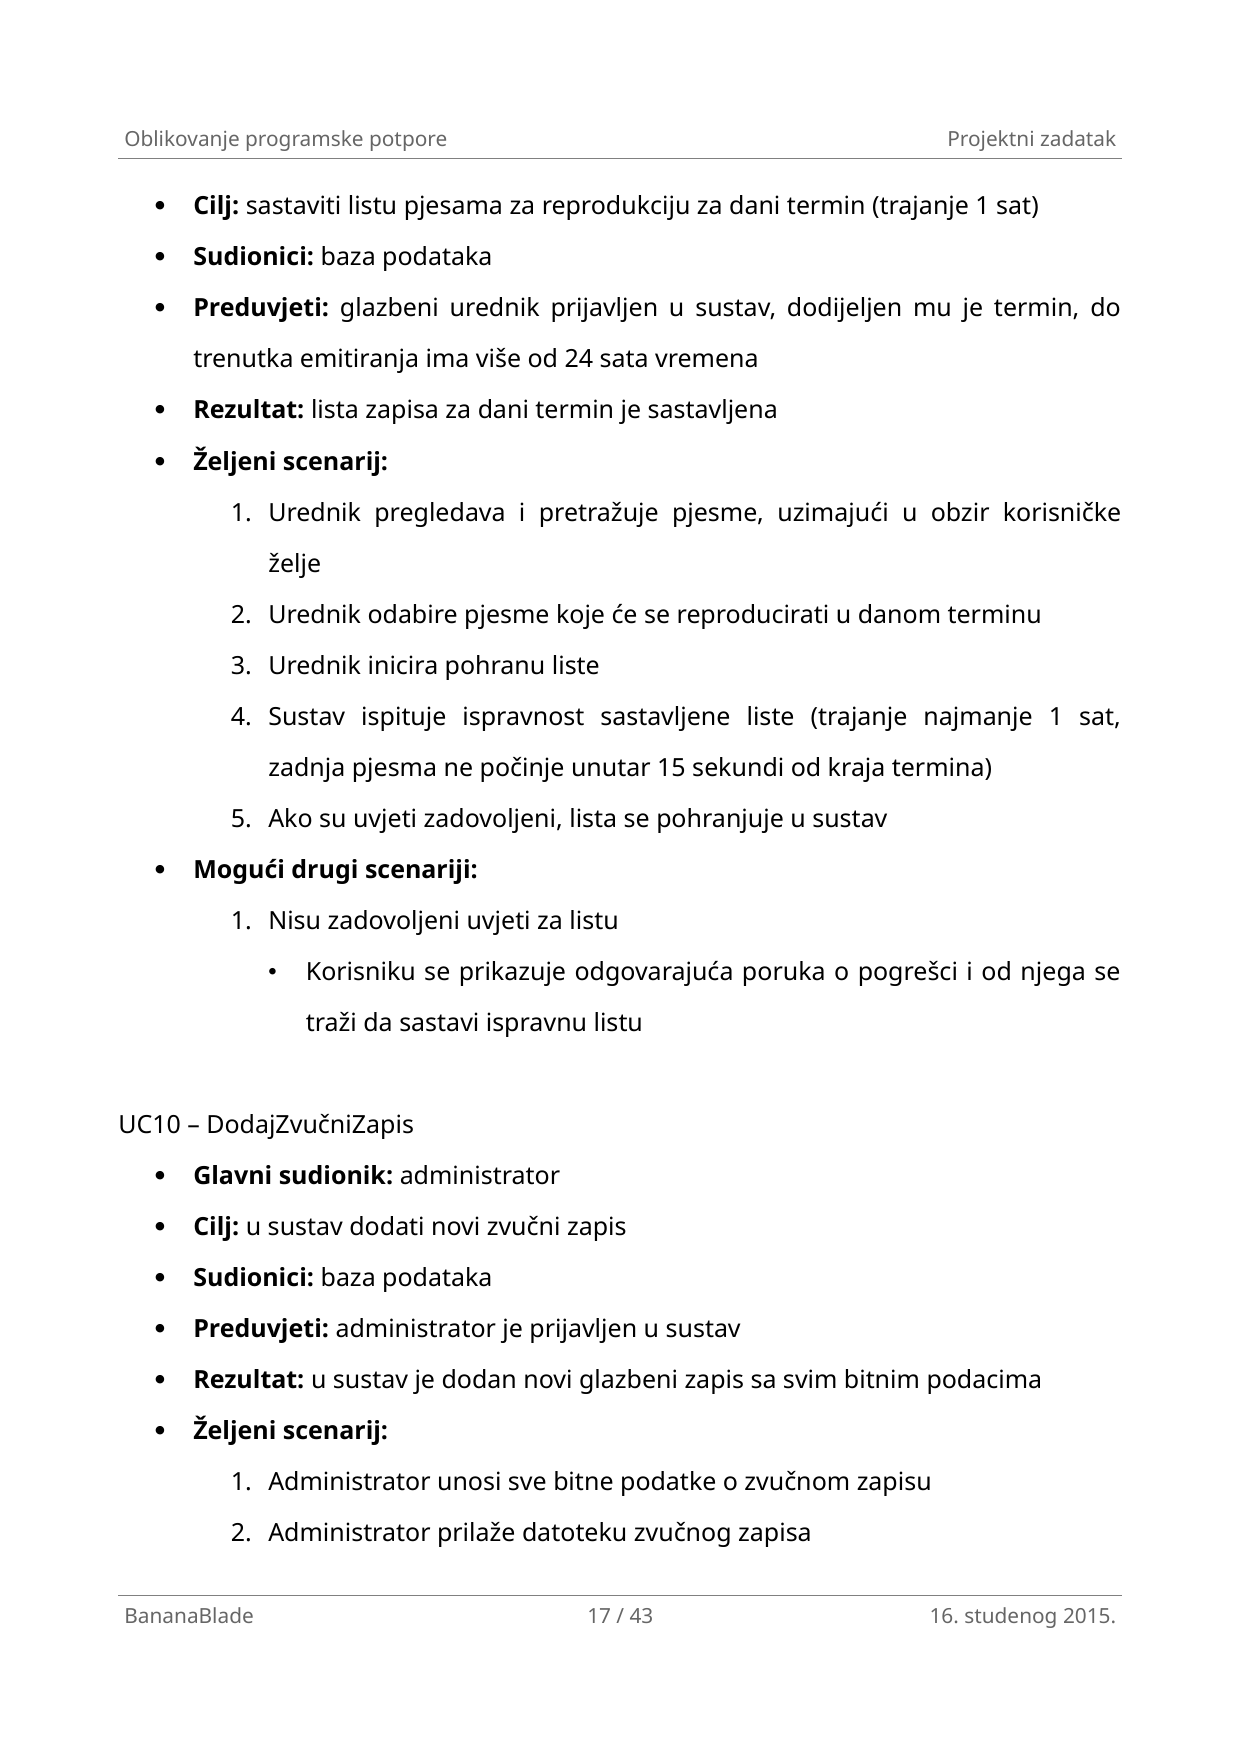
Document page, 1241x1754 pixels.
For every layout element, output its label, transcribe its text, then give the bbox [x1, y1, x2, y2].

list Preduvjeti: glazbeni urednik prijavljen u sustav, dodijeljen mu je termin, do trenutka emitiranja ima više od 24 sata vremena [156, 290, 1122, 375]
list Rezultat: lista zapisa za dani termin je sastavljena [156, 392, 1122, 426]
list Sudionici: baza podataka [156, 1260, 1122, 1294]
list Administrator unosi sve bitne podatke o zvučnom zapisu [231, 1464, 1122, 1498]
list Preduvjeti: administrator je prijavljen u sustav [156, 1311, 1122, 1345]
list Sudionici: baza podataka [156, 239, 1122, 273]
list Urednik inicira pohranu liste [231, 647, 1122, 681]
list Željeni scenarij: [156, 1413, 1122, 1447]
list Urednik odabire pjesme koje će se reproducirati u danom terminu [231, 596, 1122, 630]
list Korisniku se prikazuje odgovarajuća poruka o pogrešci i od njega se traži da sastavi ispravnu listu [268, 954, 1122, 1039]
list Cilj: u sustav dodati novi zvučni zapis [156, 1209, 1122, 1243]
list Glavni sudionik: administrator [156, 1158, 1122, 1192]
list Cilj: sastaviti listu pjesama za reprodukciju za dani termin (trajanje 1 sat) [156, 188, 1122, 222]
list Rezultat: u sustav je dodan novi glazbeni zapis sa svim bitnim podacima [156, 1362, 1122, 1396]
list Administrator prilaže datoteku zvučnog zapisa [231, 1515, 1122, 1549]
list Ako su uvjeti zadovoljeni, lista se pohranjuje u sustav [231, 801, 1122, 834]
text UC10 – DodajZvučniZapis [118, 1107, 1122, 1141]
list Nisu zadovoljeni uvjeti za listu [231, 903, 1122, 937]
list Željeni scenarij: [156, 443, 1122, 477]
list Mogući drugi scenariji: [156, 852, 1122, 886]
list Sustav ispituje ispravnost sastavljene liste (trajanje najmanje 1 sat, zadnja pjesma ne počinje unutar 15 sekundi od kraja termina) [231, 698, 1122, 783]
list Urednik pregledava i pretražuje pjesme, uzimajući u obzir korisničke želje [231, 494, 1122, 579]
